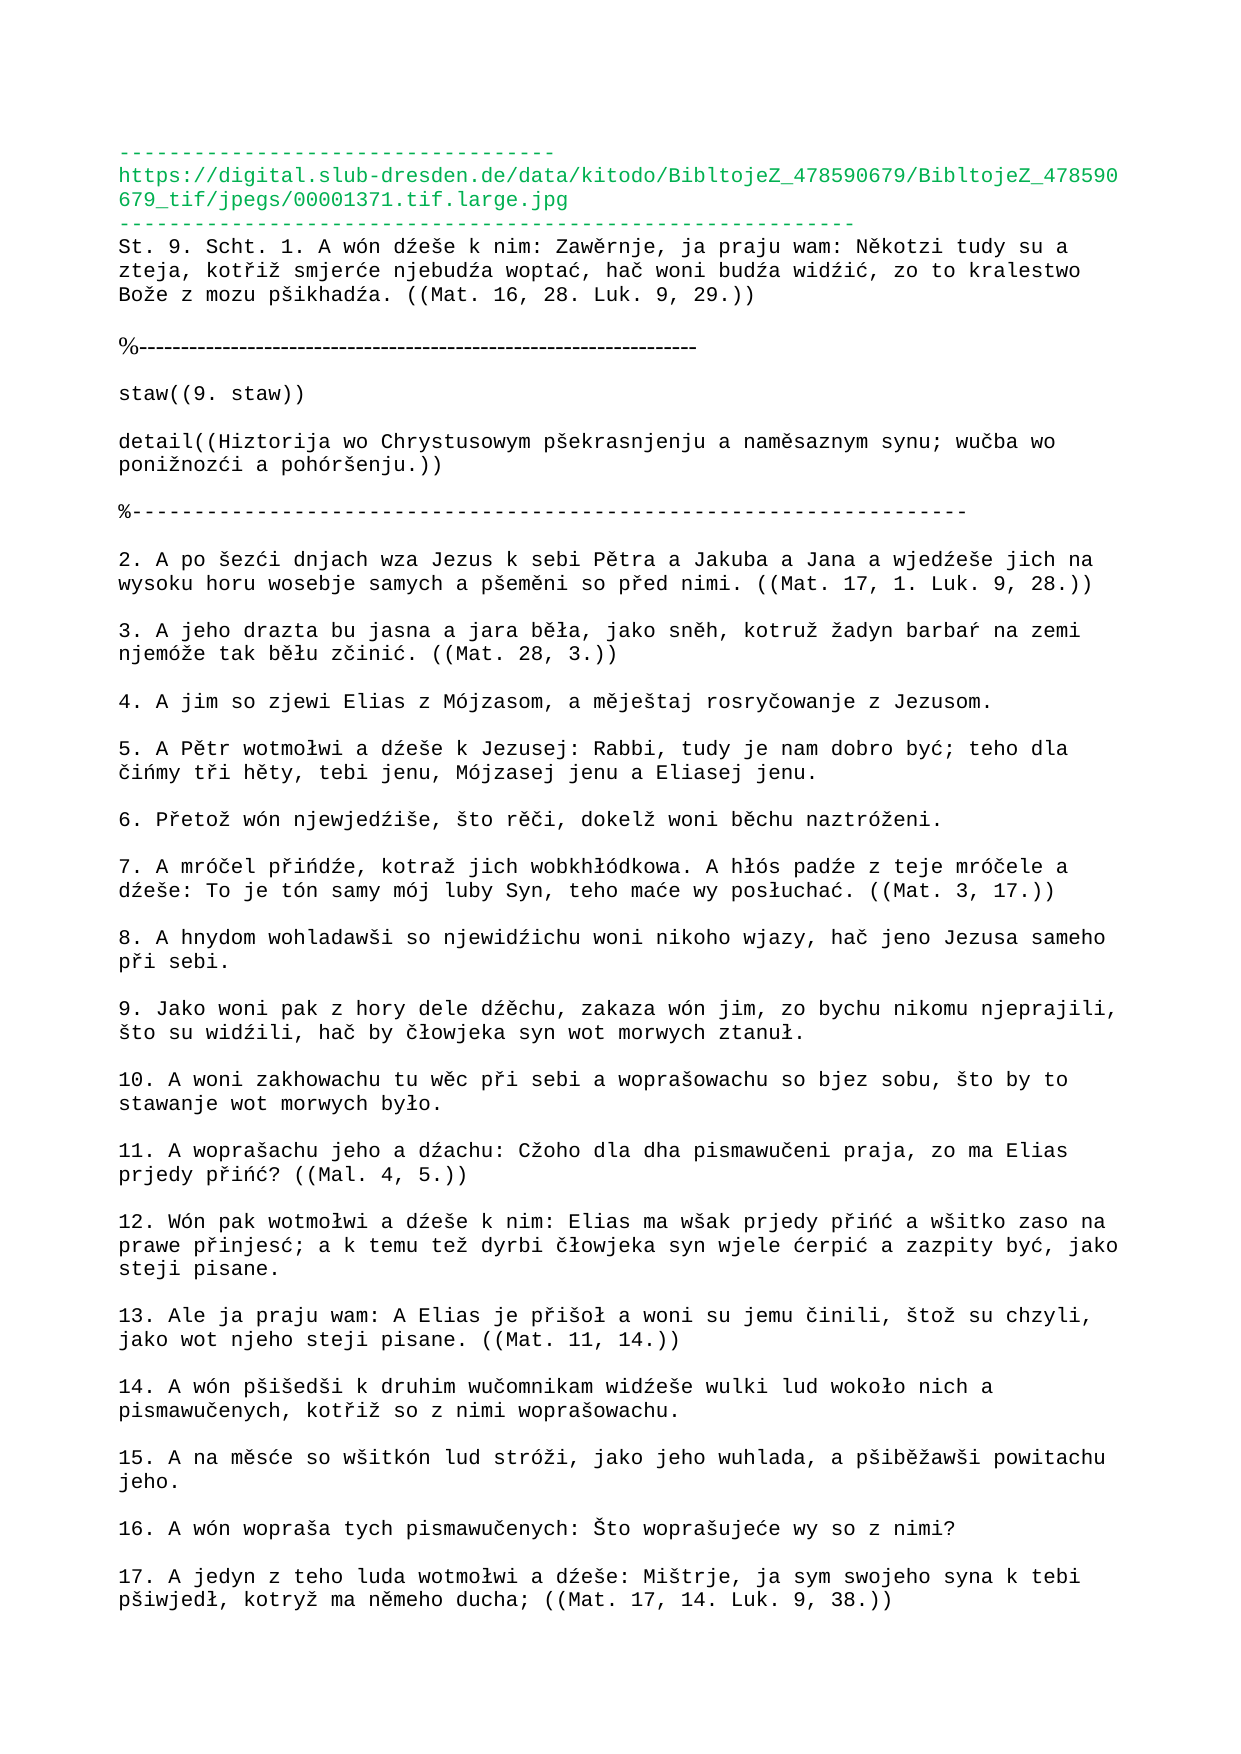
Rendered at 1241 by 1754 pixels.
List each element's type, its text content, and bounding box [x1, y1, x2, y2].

text 7. A mróčel přińdźe, kotraž jich wobkhłódkowa. A hłós padźe z teje mróčele a dźeše: To je tón samy mój luby Syn, teho maće wy posłuchać. ((Mat. 3, 17.)) [118, 856, 1122, 903]
text 5. A Pětr wotmołwi a dźeše k Jezusej: Rabbi, tudy je nam dobro być; teho dla čińmy tři hěty, tebi jenu, Mójzasej jenu a Eliasej jenu. [118, 738, 1122, 785]
text 6. Přetož wón njewjedźiše, što rěči, dokelž woni běchu naztróženi. [118, 809, 1122, 833]
text 10. A woni zakhowachu tu wěc při sebi a woprašowachu so bjez sobu, što by to stawanje wot morwych było. [118, 1069, 1122, 1116]
text 16. A wón wopraša tych pismawučenych: Što woprašujeće wy so z nimi? [118, 1518, 1122, 1542]
text 8. A hnydom wohladawši so njewidźichu woni nikoho wjazy, hač jeno Jezusa sameho při sebi. [118, 927, 1122, 974]
text 11. A woprašachu jeho a dźachu: Cžoho dla dha pismawučeni praja, zo ma Elias prjedy přińć? ((Mal. 4, 5.)) [118, 1140, 1122, 1187]
text 15. A na měsće so wšitkón lud stróži, jako jeho wuhlada, a pšiběžawši powitachu jeho. [118, 1447, 1122, 1495]
text staw((9. staw)) [118, 383, 1122, 407]
text 14. A wón pšišedši k druhim wučomnikam widźeše wulki lud wokoło nich a pismawučenych, kotřiž so z nimi woprašowachu. [118, 1376, 1122, 1424]
text detail((Hiztorija wo Chrystusowym pšekrasnjenju a naměsaznym synu; wučba wo ponižnozći a pohóršenju.)) [118, 431, 1122, 478]
text ----------------------------------- https://digital.slub-dresden.de/data/kitodo/BibltojeZ_478590679/BibltojeZ_478590679_tif/jpegs/00001371.tif.large.jpg ----------------------------------------------------------- [118, 142, 1122, 236]
text 13. Ale ja praju wam: A Elias je přišoł a woni su jemu činili, štož su chzyli, jako wot njeho steji pisane. ((Mat. 11, 14.)) [118, 1306, 1122, 1353]
text %------------------------------------------------------------------- [118, 502, 1122, 525]
text 4. A jim so zjewi Elias z Mójzasom, a měještaj rosryčowanje z Jezusom. [118, 691, 1122, 714]
text 3. A jeho drazta bu jasna a jara běła, jako sněh, kotruž žadyn barbaŕ na zemi njemóže tak běłu zčinić. ((Mat. 28, 3.)) [118, 620, 1122, 667]
text 17. A jedyn z teho luda wotmołwi a dźeše: Mištrje, ja sym swojeho syna k tebi pšiwjedł, kotryž ma němeho ducha; ((Mat. 17, 14. Luk. 9, 38.)) [118, 1566, 1122, 1613]
text 2. A po šezći dnjach wza Jezus k sebi Pětra a Jakuba a Jana a wjedźeše jich na wysoku horu wosebje samych a pšeměni so před nimi. ((Mat. 17, 1. Luk. 9, 28.)) [118, 549, 1122, 596]
text 9. Jako woni pak z hory dele dźěchu, zakaza wón jim, zo bychu nikomu njeprajili, što su widźili, hač by čłowjeka syn wot morwych ztanuł. [118, 998, 1122, 1045]
text St. 9. Scht. 1. A wón dźeše k nim: Zawěrnje, ja praju wam: Někotzi tudy su a zteja, kotřiž smjerće njebudźa woptać, hač woni budźa widźić, zo to kralestwo Bože z mozu pšikhadźa. ((Mat. 16, 28. Luk. 9, 29.)) [118, 236, 1122, 307]
text %------------------------------------------------------------------- [118, 331, 1122, 360]
text 12. Wón pak wotmołwi a dźeše k nim: Elias ma wšak prjedy přińć a wšitko zaso na prawe přinjesć; a k temu tež dyrbi čłowjeka syn wjele ćerpić a zazpity być, jako steji pisane. [118, 1211, 1122, 1282]
